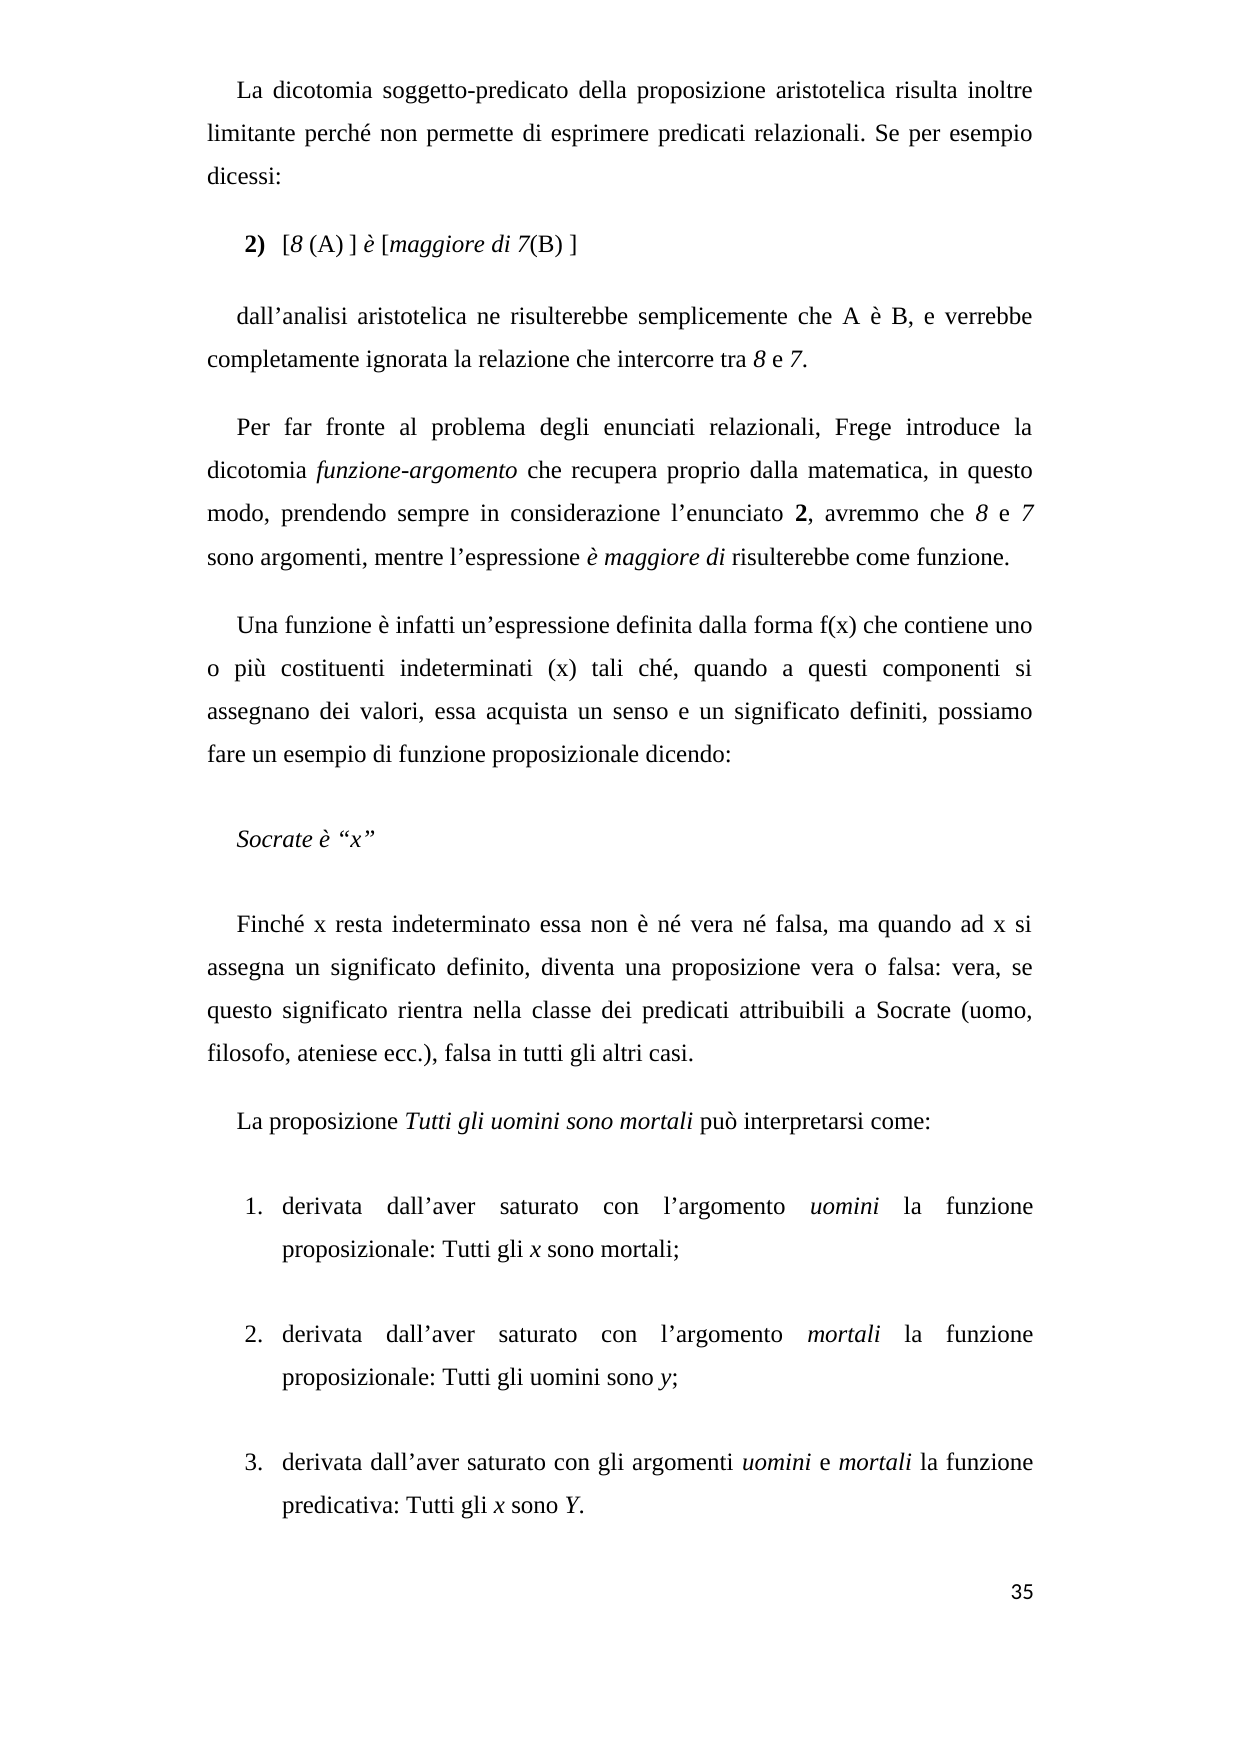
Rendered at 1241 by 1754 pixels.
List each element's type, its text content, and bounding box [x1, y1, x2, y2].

text Per far fronte al problema degli enunciati relazionali, Frege introduce la dicotomia funzione-argomento che recupera proprio dalla matematica, in questo modo, prendendo sempre in considerazione l’enunciato 2, avremmo che 8 e 7 sono argomenti, mentre l’espressione è maggiore di risulterebbe come funzione. [207, 412, 1033, 570]
list derivata dall’aver saturato con gli argomenti uomini e mortali la funzione predicativa: Tutti gli x sono Y. [244, 1447, 1033, 1519]
text Finché x resta indeterminato essa non è né vera né falsa, ma quando ad x si assegna un significato definito, diventa una proposizione vera o falsa: vera, se questo significato rientra nella classe dei predicati attribuibili a Socrate (uomo, filosofo, ateniese ecc.), falsa in tutti gli altri casi. [207, 909, 1033, 1067]
list derivata dall’aver saturato con l’argomento mortali la funzione proposizionale: Tutti gli uomini sono y; [244, 1319, 1033, 1391]
text Una funzione è infatti un’espressione definita dalla forma f(x) che contiene uno o più costituenti indeterminati (x) tali ché, quando a questi componenti si assegnano dei valori, essa acquista un senso e un significato definiti, possiamo fare un esempio di funzione proposizionale dicendo: [207, 610, 1033, 768]
text Socrate è “x” [207, 824, 1033, 853]
list derivata dall’aver saturato con l’argomento uomini la funzione proposizionale: Tutti gli x sono mortali; [244, 1191, 1033, 1263]
text La dicotomia soggetto-predicato della proposizione aristotelica risulta inoltre limitante perché non permette di esprimere predicati relazionali. Se per esempio dicessi: [207, 75, 1033, 190]
list [8 (A) ] è [maggiore di 7(B) ] [244, 229, 1033, 258]
text dall’analisi aristotelica ne risulterebbe semplicemente che A è B, e verrebbe completamente ignorata la relazione che intercorre tra 8 e 7. [207, 301, 1033, 373]
text La proposizione Tutti gli uomini sono mortali può interpretarsi come: [207, 1106, 1033, 1135]
